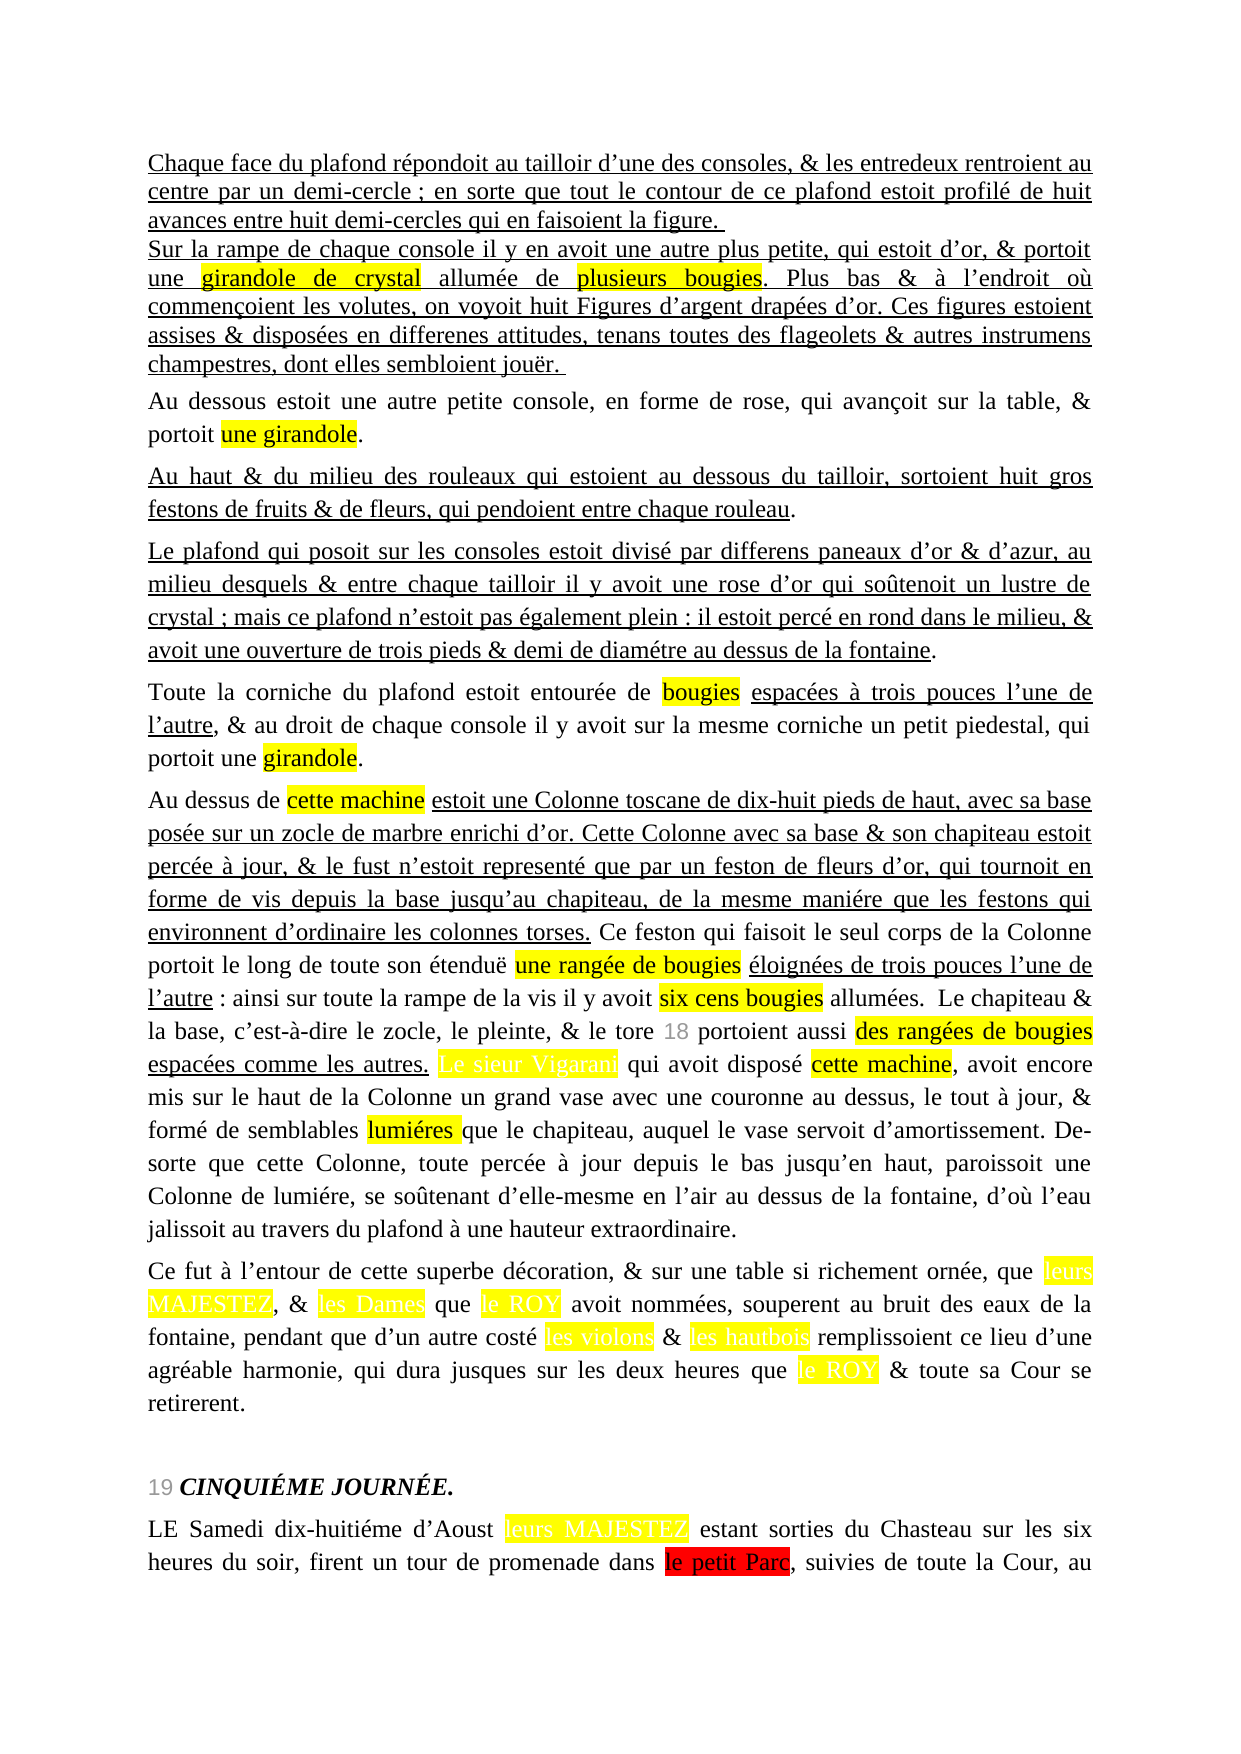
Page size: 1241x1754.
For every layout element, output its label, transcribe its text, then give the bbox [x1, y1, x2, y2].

text Au haut & du milieu des rouleaux qui estoient au dessous du tailloir, sortoient huit gros [148, 461, 1093, 486]
text festons de fruits & de fleurs, qui pendoient entre chaque rouleau. [148, 488, 1093, 523]
text commençoient les volutes, on voyoit huit Figures d’argent drapées d’or. Ces figures estoient [148, 289, 1093, 316]
text Le plafond qui posoit sur les consoles estoit divisé par differens paneaux d’or & d’azur, au milieu desquels & entre chaque tailloir il y avoit une rose d’or qui soûtenoit un lustre de crystal ; mais ce plafond n’estoit pas également plein : il estoit percé en rond dans le milieu, & [148, 536, 1093, 627]
text Au dessus de cette machine estoit une Colonne toscane de dix-huit pieds de haut, avec sa base posée sur un zocle de marbre enrichi d’or. Cette Colonne avec sa base & son chapiteau estoit percée à jour, & le fust n’estoit representé que par un feston de fleurs d’or, qui tournoit en [148, 785, 1093, 876]
text Ce fut à l’entour de cette superbe décoration, & sur une table si richement ornée, que leurs MAJESTEZ, & les Dames que le ROY avoit nommées, souperent au bruit des eaux de la fontaine, pendant que d’un autre costé les violons & les hautbois remplissoient ce lieu d’une agréable harmonie, qui dura jusques sur les deux heures que le ROY & toute sa Cour se retirerent. [148, 1256, 1093, 1417]
text 19 CINQUIÉME JOURNÉE. [148, 1472, 1093, 1501]
text avoit une ouverture de trois pieds & demi de diamétre au dessus de la fontaine. [148, 629, 1093, 664]
text Sur la rampe de chaque console il y en avoit une autre plus petite, qui estoit d’or, & portoit une girandole de crystal allumée de plusieurs bougies. Plus bas & à l’endroit où [148, 234, 1093, 288]
text Toute la corniche du plafond estoit entourée de bougies espacées à trois pouces l’une de l’autre, & au droit de chaque console il y avoit sur la mesme corniche un petit piedestal, qui portoit une girandole. [148, 677, 1093, 772]
text centre par un demi-cercle ; en sorte que tout le contour de ce plafond estoit profilé de huit avances entre huit demi-cercles qui en faisoient la figure. [148, 174, 1093, 234]
text assises & disposées en differenes attitudes, tenans toutes des flageolets & autres instrumens champestres, dont elles sembloient jouër. [148, 318, 1093, 378]
text Au dessous estoit une autre petite console, en forme de rose, qui avançoit sur la table, & portoit une girandole. [148, 386, 1093, 448]
text Chaque face du plafond répondoit au tailloir d’une des consoles, & les entredeux rentroient au [148, 148, 1093, 173]
text LE Samedi dix-huitiéme d’Aoust leurs MAJESTEZ estant sorties du Chasteau sur les six heures du soir, firent un tour de promenade dans le petit Parc, suivies de toute la Cour, au [148, 1514, 1093, 1576]
text forme de vis depuis la base jusqu’au chapiteau, de la mesme maniére que les festons qui environnent d’ordinaire les colonnes torses. Ce feston qui faisoit le seul corps de la Colonne portoit le long de toute son étenduë une rangée de bougies éloignées de trois pouces l’une de l’autre : ainsi sur toute la rampe de la vis il y avoit six cens bougies allumées. Le chapiteau & la base, c’est-à-dire le zocle, le pleinte, & le tore 18 portoient aussi des rangées de bougies espacées comme les autres. Le sieur Vigarani qui avoit disposé cette machine, avoit encore mis sur le haut de la Colonne un grand vase avec une couronne au dessus, le tout à jour, & formé de semblables lumiéres que le chapiteau, auquel le vase servoit d’amortissement. De-sorte que cette Colonne, toute percée à jour depuis le bas jusqu’en haut, paroissoit une Colonne de lumiére, se soûtenant d’elle-mesme en l’air au dessus de la fontaine, d’où l’eau jalissoit au travers du plafond à une hauteur extraordinaire. [148, 878, 1093, 1243]
